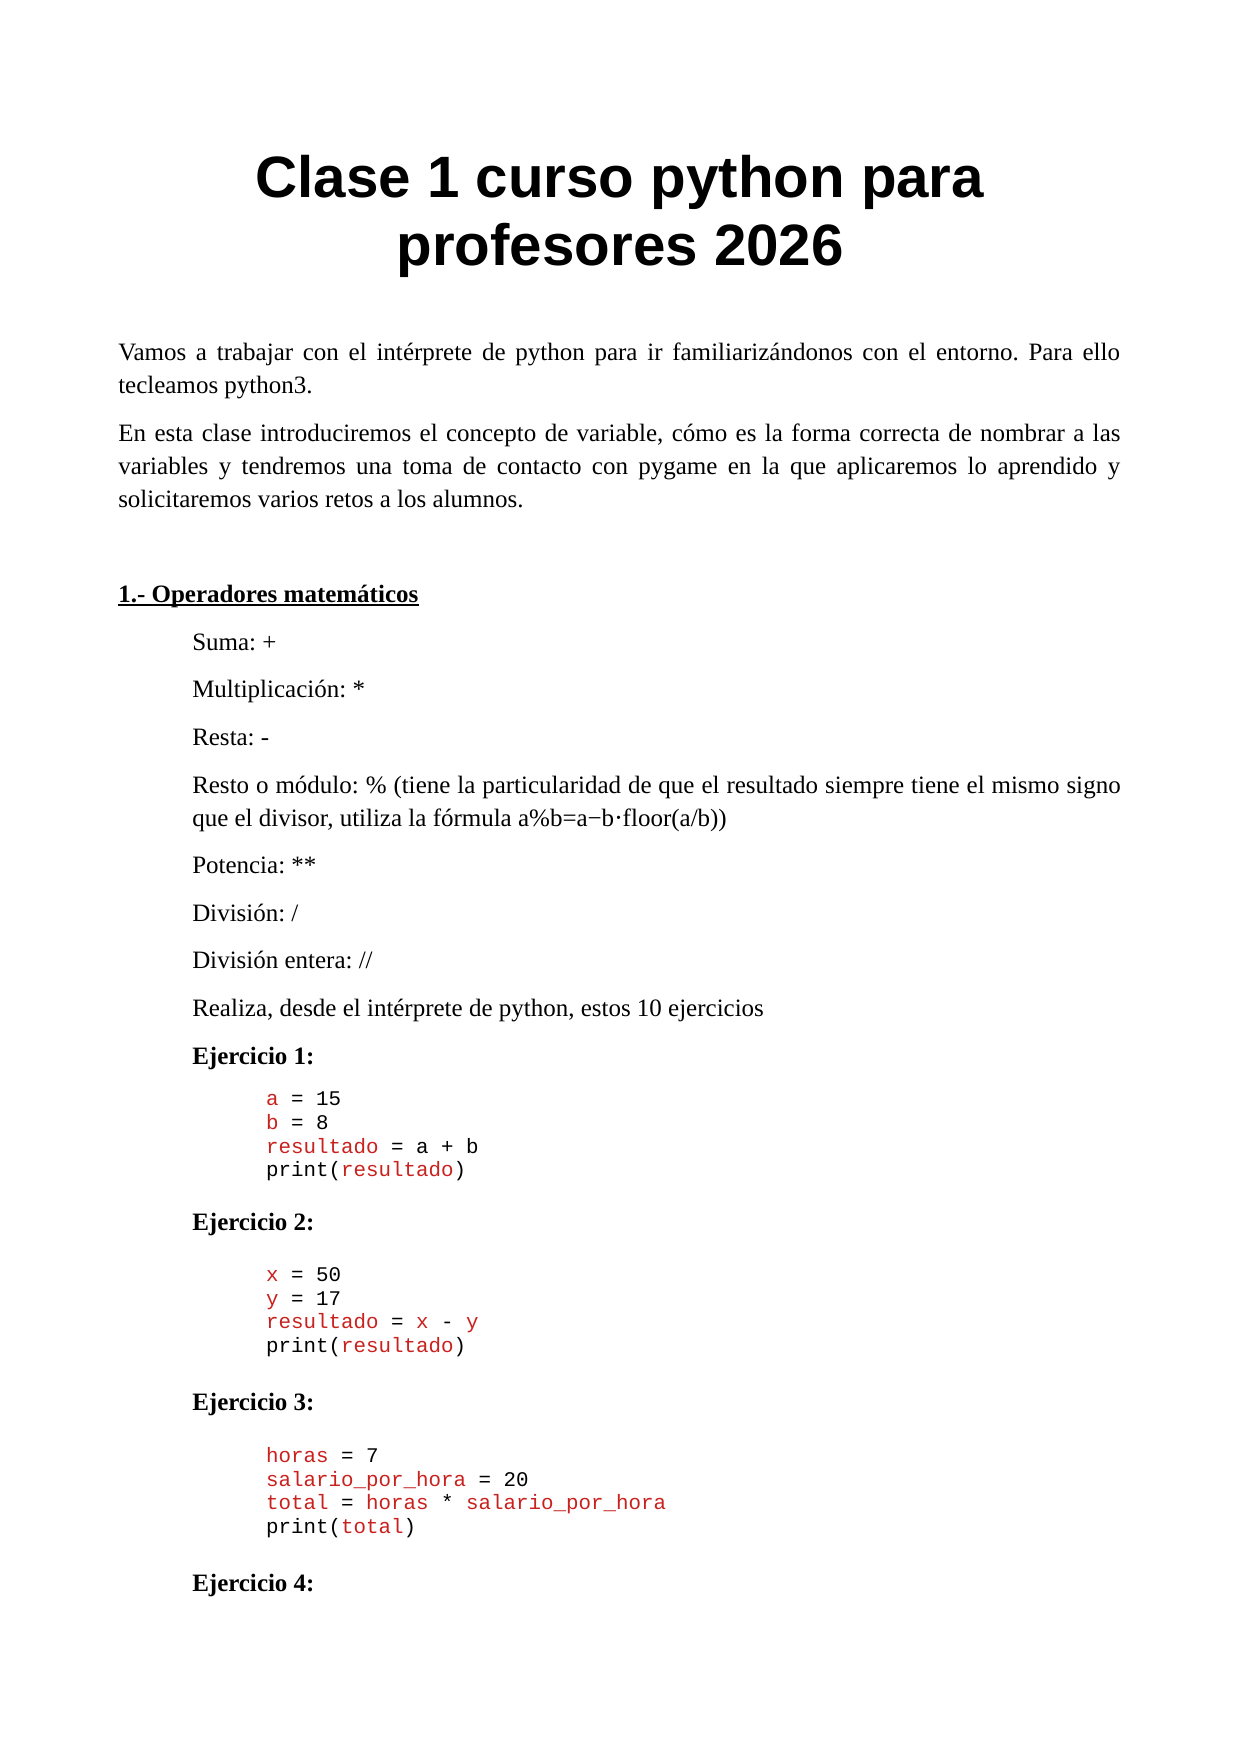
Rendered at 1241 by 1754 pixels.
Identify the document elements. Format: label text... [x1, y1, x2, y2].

text Suma: + [192, 627, 1122, 656]
text 1.- Operadores matemáticos [118, 579, 1122, 608]
text Ejercicio 1: [192, 1041, 1122, 1069]
text Ejercicio 2: [118, 1207, 1122, 1235]
text Realiza, desde el intérprete de python, estos 10 ejercicios [192, 993, 1122, 1022]
text Potencia: ** [192, 850, 1122, 879]
text Ejercicio 4: [192, 1568, 1122, 1597]
text En esta clase introduciremos el concepto de variable, cómo es la forma correcta de nombrar a las variables y tendremos una toma de contacto con pygame en la que aplicaremos lo aprendido y solicitaremos varios retos a los alumnos. [118, 418, 1122, 513]
text print(total) [266, 1516, 1122, 1539]
text Vamos a trabajar con el intérprete de python para ir familiarizándonos con el entorno. Para ello tecleamos python3. [118, 337, 1122, 399]
text Multiplicación: * [192, 674, 1122, 703]
text y = 17 [266, 1288, 1122, 1311]
text Resta: - [192, 722, 1122, 751]
text resultado = a + b [266, 1136, 1122, 1159]
title Clase 1 curso python para profesores 2026 [118, 143, 1122, 277]
text b = 8 [266, 1112, 1122, 1136]
text Resto o módulo: % (tiene la particularidad de que el resultado siempre tiene el mismo signo que el divisor, utiliza la fórmula a%b=a−b⋅floor(a/b)) [192, 770, 1122, 831]
text print(resultado) [266, 1159, 1122, 1183]
text a = 15 [266, 1088, 1122, 1112]
text Ejercicio 3: [192, 1387, 1122, 1416]
text resultado = x - y [266, 1311, 1122, 1335]
text salario_por_hora = 20 [266, 1468, 1122, 1492]
text horas = 7 [266, 1445, 1122, 1468]
text x = 50 [266, 1264, 1122, 1288]
text División: / [192, 898, 1122, 927]
text División entera: // [192, 946, 1122, 974]
text total = horas * salario_por_hora [266, 1492, 1122, 1516]
text print(resultado) [266, 1335, 1122, 1359]
